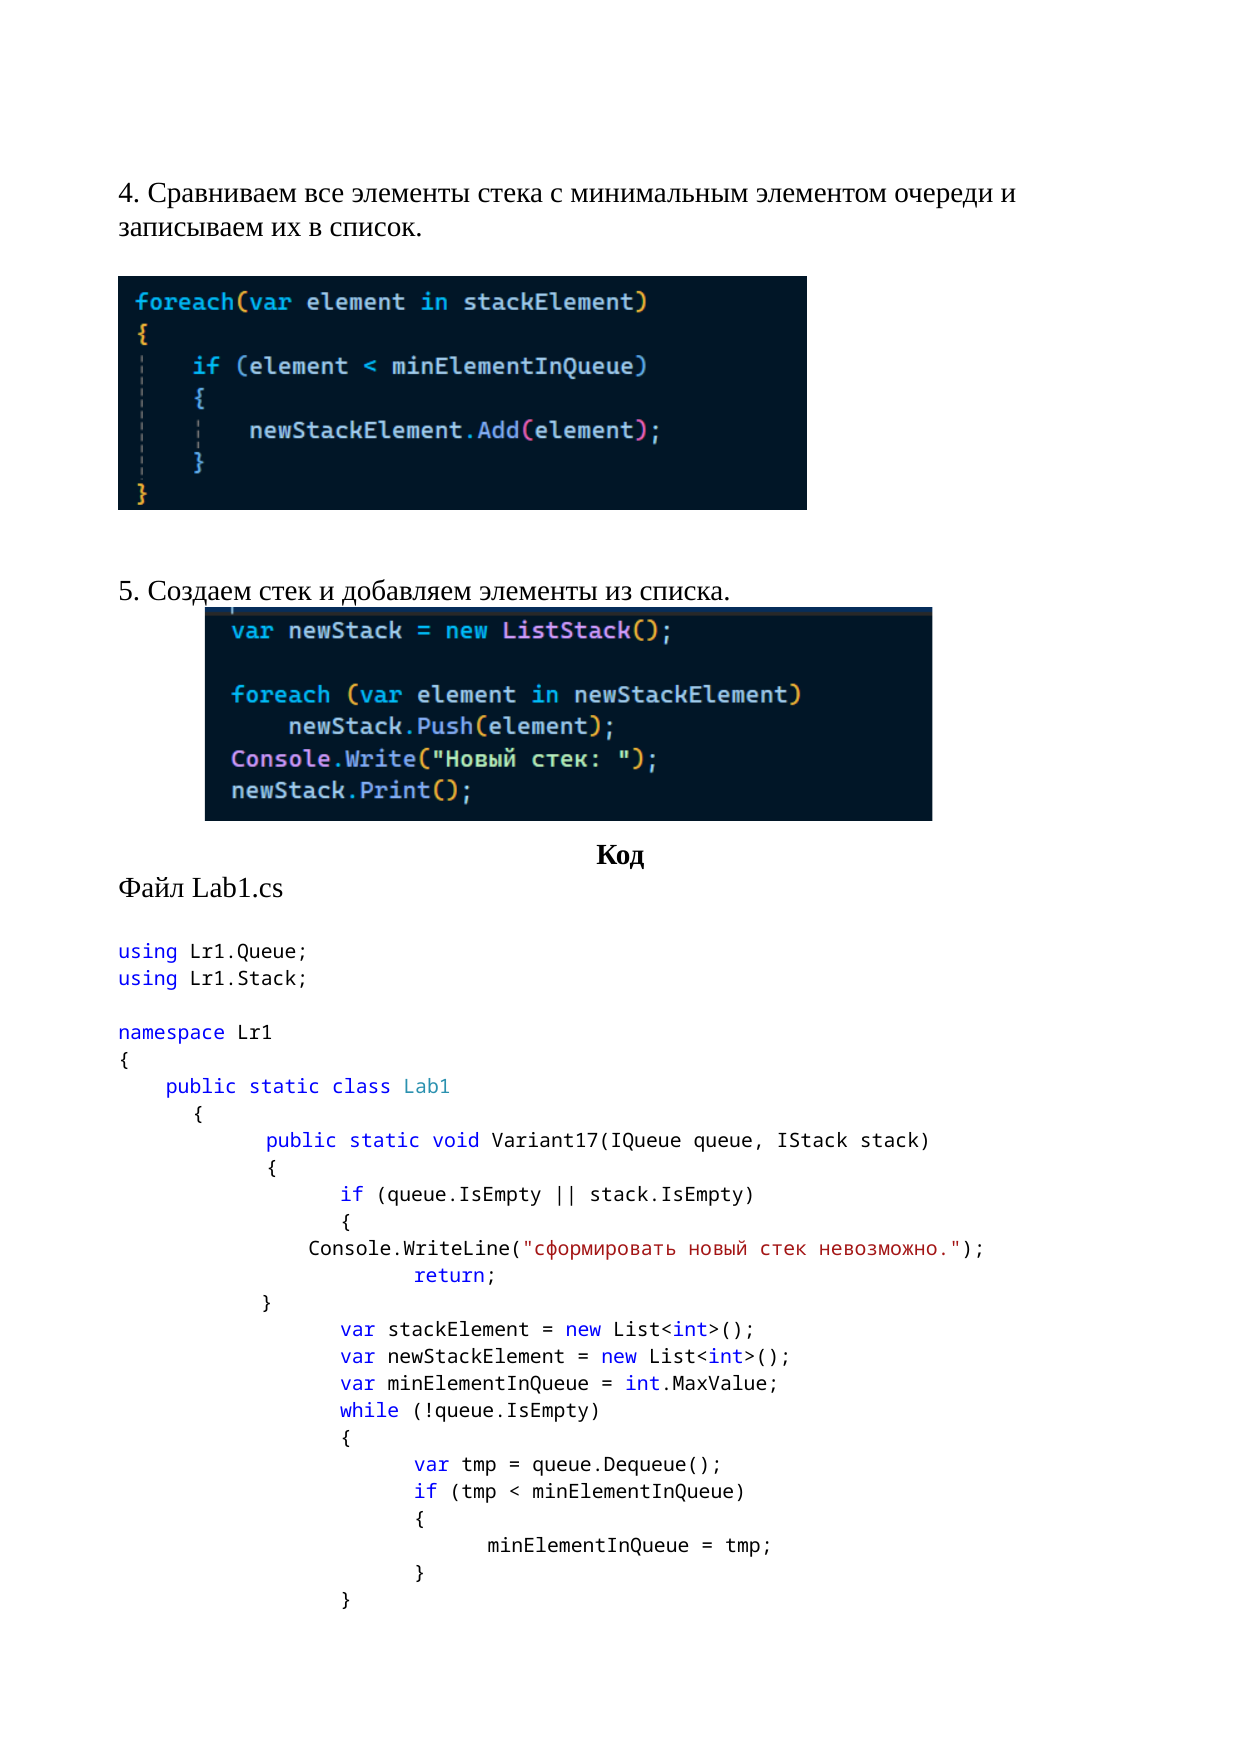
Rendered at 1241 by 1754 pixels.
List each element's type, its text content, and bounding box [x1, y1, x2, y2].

text using Lr1.Stack; [118, 964, 1122, 991]
text while (!queue.IsEmpty) [118, 1396, 1122, 1423]
text } [118, 1585, 1122, 1612]
text minElementInQueue = tmp; [118, 1531, 1122, 1558]
text { [118, 1207, 1122, 1234]
text { [118, 1045, 1122, 1072]
text public static class Lab1 [118, 1072, 1122, 1099]
text { [118, 1099, 1122, 1126]
text } [118, 1288, 1122, 1315]
text using Lr1.Queue; [118, 937, 1122, 964]
picture [118, 276, 807, 510]
text public static void Variant17(IQueue queue, IStack stack) [118, 1126, 1122, 1153]
text { [118, 1504, 1122, 1531]
picture [204, 607, 933, 821]
text if (queue.IsEmpty || stack.IsEmpty) [118, 1180, 1122, 1207]
text var newStackElement = new List<int>(); [118, 1342, 1122, 1369]
text Console.WriteLine("сформировать новый стек невозможно."); [118, 1234, 1122, 1261]
text var stackElement = new List<int>(); [118, 1315, 1122, 1342]
text } [118, 1558, 1122, 1585]
text var minElementInQueue = int.MaxValue; [118, 1369, 1122, 1396]
text { [118, 1423, 1122, 1450]
text var tmp = queue.Dequeue(); [118, 1450, 1122, 1477]
text Файл Lab1.cs [118, 870, 1122, 904]
text { [118, 1153, 1122, 1180]
text namespace Lr1 [118, 1018, 1122, 1045]
text 5. Создаем стек и добавляем элементы из списка. [118, 573, 1122, 607]
text return; [118, 1261, 1122, 1288]
text 4. Сравниваем все элементы стека с минимальным элементом очереди и записываем их в список. [118, 176, 1122, 243]
text if (tmp < minElementInQueue) [118, 1477, 1122, 1504]
text Код [118, 837, 1122, 870]
